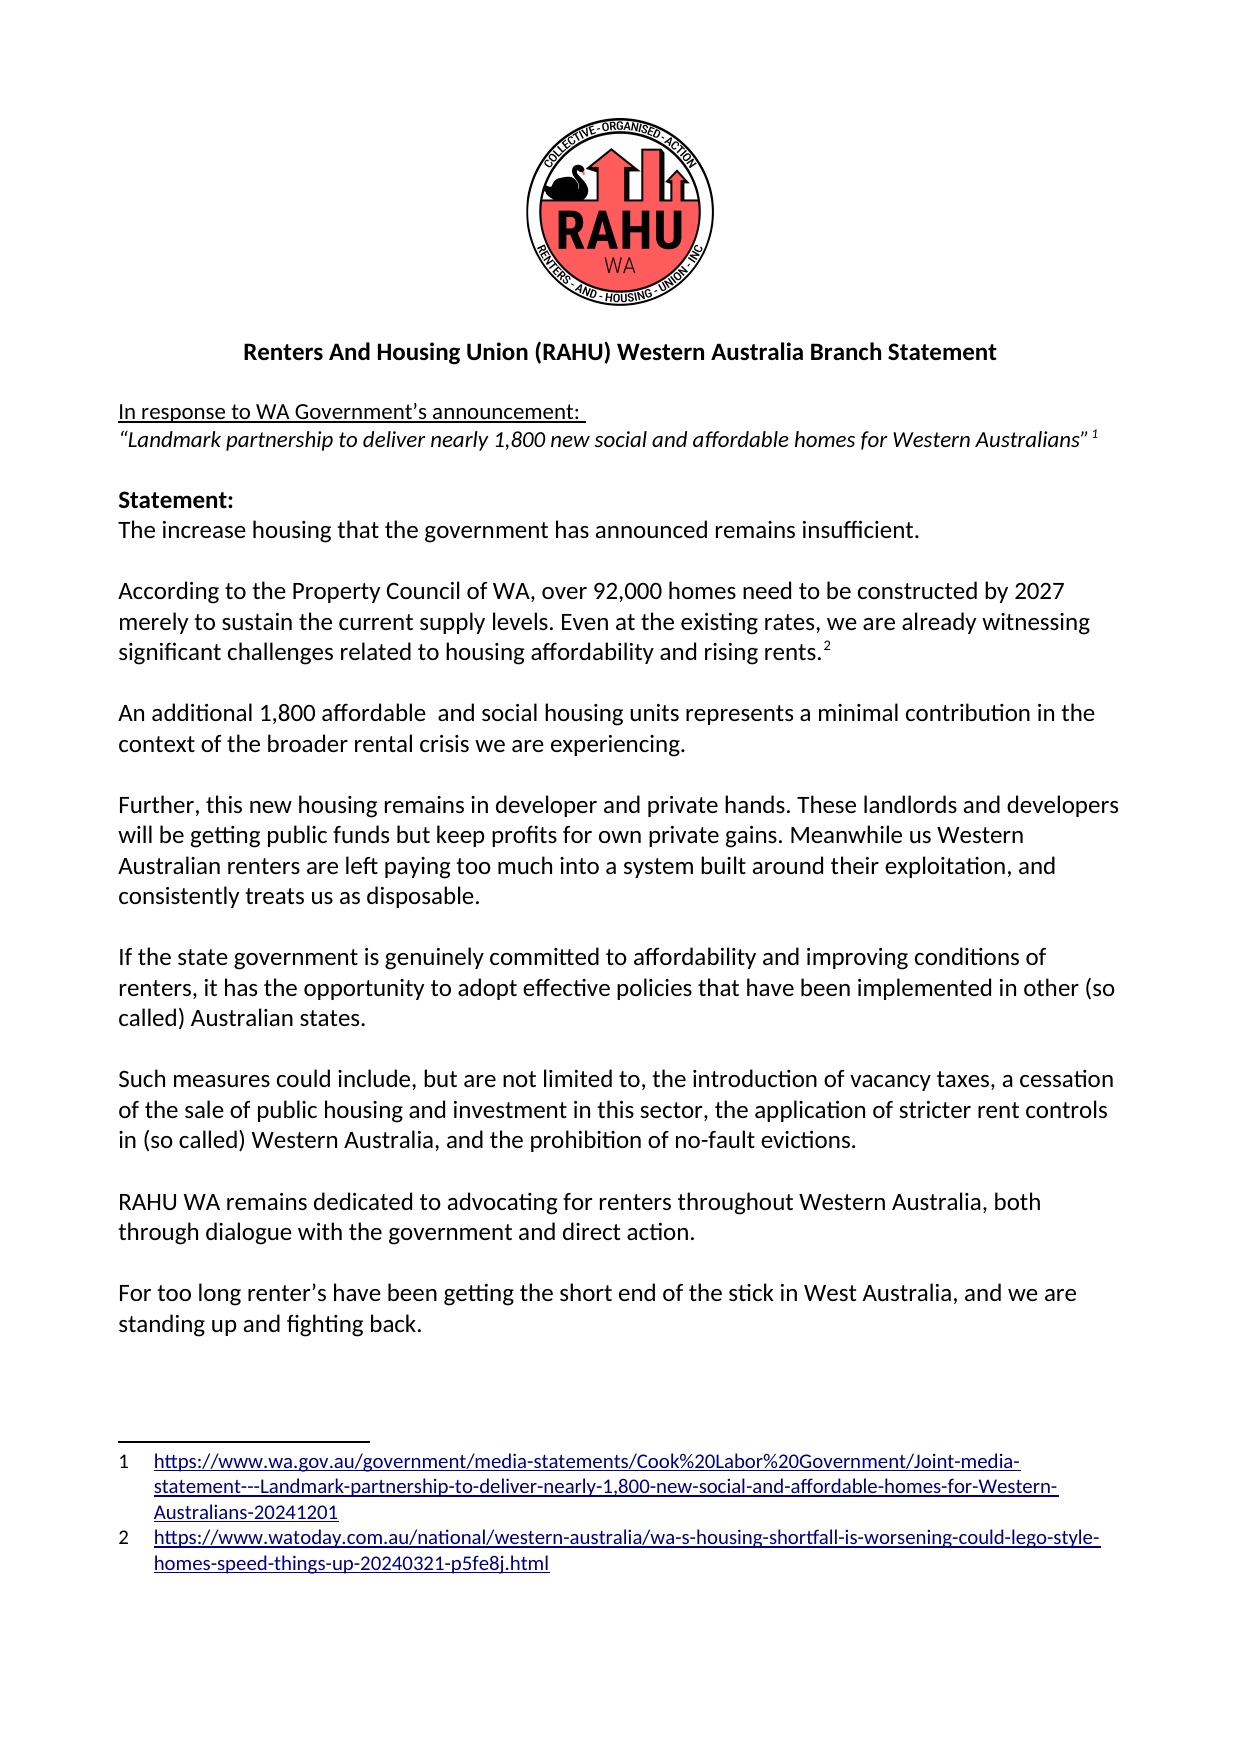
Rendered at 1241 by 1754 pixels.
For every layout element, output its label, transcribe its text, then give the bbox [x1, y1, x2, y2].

text If the state government is genuinely committed to affordability and improving conditions of renters, it has the opportunity to adopt effective policies that have been implemented in other (so called) Australian states. [118, 942, 1122, 1033]
text An additional 1,800 affordable and social housing units represents a minimal contribution in the context of the broader rental crisis we are experiencing. [118, 697, 1122, 758]
text According to the Property Council of WA, over 92,000 homes need to be constructed by 2027 merely to sustain the current supply levels. Even at the existing rates, we are already witnessing significant challenges related to housing affordability and rising rents. [118, 575, 1122, 667]
text Renters And Housing Union (RAHU) Western Australia Branch Statement [118, 336, 1122, 367]
text https://www.watoday.com.au/national/western-australia/wa-s-housing-shortfall-is-worsening-could-lego-style-homes-speed-things-up-20240321-p5fe8j.html [118, 1524, 1122, 1575]
text Further, this new housing remains in developer and private hands. These landlords and developers will be getting public funds but keep profits for own private gains. Meanwhile us Western Australian renters are left paying too much into a system built around their exploitation, and consistently treats us as disposable. [118, 789, 1122, 911]
text Such measures could include, but are not limited to, the introduction of vacancy taxes, a cessation of the sale of public housing and investment in this sector, the application of stricter rent controls in (so called) Western Australia, and the prohibition of no-fault evictions. [118, 1064, 1122, 1155]
picture [526, 118, 714, 306]
text For too long renter’s have been getting the short end of the stick in West Australia, and we are standing up and fighting back. [118, 1277, 1122, 1338]
text https://www.wa.gov.au/government/media-statements/Cook%20Labor%20Government/Joint-media-statement---Landmark-partnership-to-deliver-nearly-1,800-new-social-and-affordable-homes-for-Western-Australians-20241201 [118, 1448, 1122, 1524]
text Statement: The increase housing that the government has announced remains insufficient. [118, 484, 1122, 545]
text In response to WA Government’s announcement: “Landmark partnership to deliver nearly 1,800 new social and affordable homes for Western Australians” [118, 397, 1122, 453]
text RAHU WA remains dedicated to advocating for renters throughout Western Australia, both through dialogue with the government and direct action. [118, 1186, 1122, 1247]
